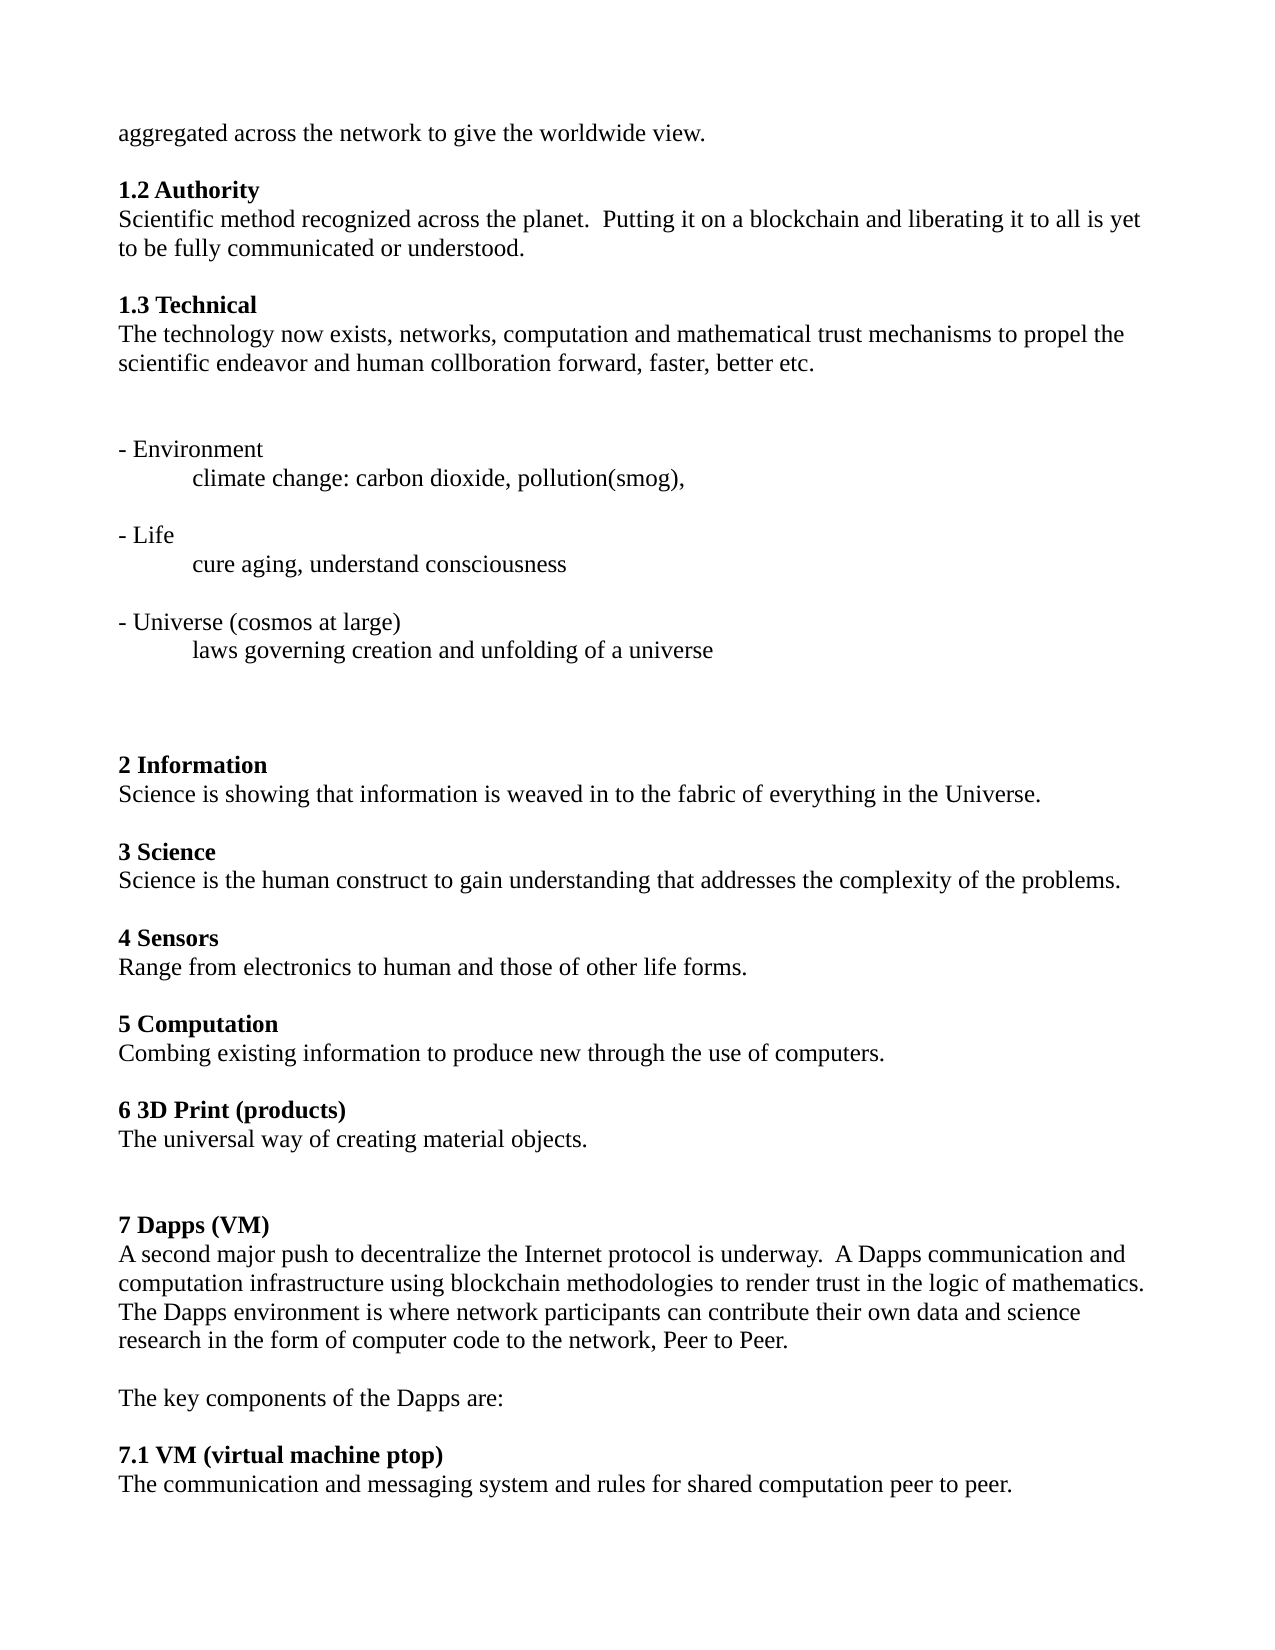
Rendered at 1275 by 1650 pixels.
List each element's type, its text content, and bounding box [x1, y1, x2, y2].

text Science is the human construct to gain understanding that addresses the complexity of the problems. [118, 866, 1157, 894]
text cure aging, understand consciousness [118, 549, 1157, 578]
text A second major push to decentralize the Internet protocol is underway. A Dapps communication and computation infrastructure using blockchain methodologies to render trust in the logic of mathematics. The Dapps environment is where network participants can contribute their own data and science research in the form of computer code to the network, Peer to Peer. [118, 1239, 1157, 1354]
text 1.3 Technical [118, 291, 1157, 319]
text 3 Science [118, 837, 1157, 866]
text 2 Information [118, 751, 1157, 779]
text 4 Sensors [118, 923, 1157, 952]
text 7 Dapps (VM) [118, 1211, 1157, 1239]
text Combing existing information to produce new through the use of computers. [118, 1038, 1157, 1067]
text - Universe (cosmos at large) [118, 607, 1157, 636]
text - Life [118, 521, 1157, 549]
text 1.2 Authority [118, 176, 1157, 204]
text The universal way of creating material objects. [118, 1124, 1157, 1153]
text The communication and messaging system and rules for shared computation peer to peer. [118, 1469, 1157, 1498]
text The key components of the Dapps are: [118, 1383, 1157, 1412]
text aggregated across the network to give the worldwide view. [118, 118, 1157, 147]
text The technology now exists, networks, computation and mathematical trust mechanisms to propel the scientific endeavor and human collboration forward, faster, better etc. [118, 319, 1157, 377]
text Science is showing that information is weaved in to the fabric of everything in the Universe. [118, 779, 1157, 808]
text Range from electronics to human and those of other life forms. [118, 952, 1157, 981]
text 6 3D Print (products) [118, 1096, 1157, 1124]
text climate change: carbon dioxide, pollution(smog), [118, 463, 1157, 492]
text - Environment [118, 434, 1157, 463]
text Scientific method recognized across the planet. Putting it on a blockchain and liberating it to all is yet to be fully communicated or understood. [118, 204, 1157, 262]
text 7.1 VM (virtual machine ptop) [118, 1441, 1157, 1469]
text 5 Computation [118, 1009, 1157, 1038]
text laws governing creation and unfolding of a universe [118, 636, 1157, 664]
